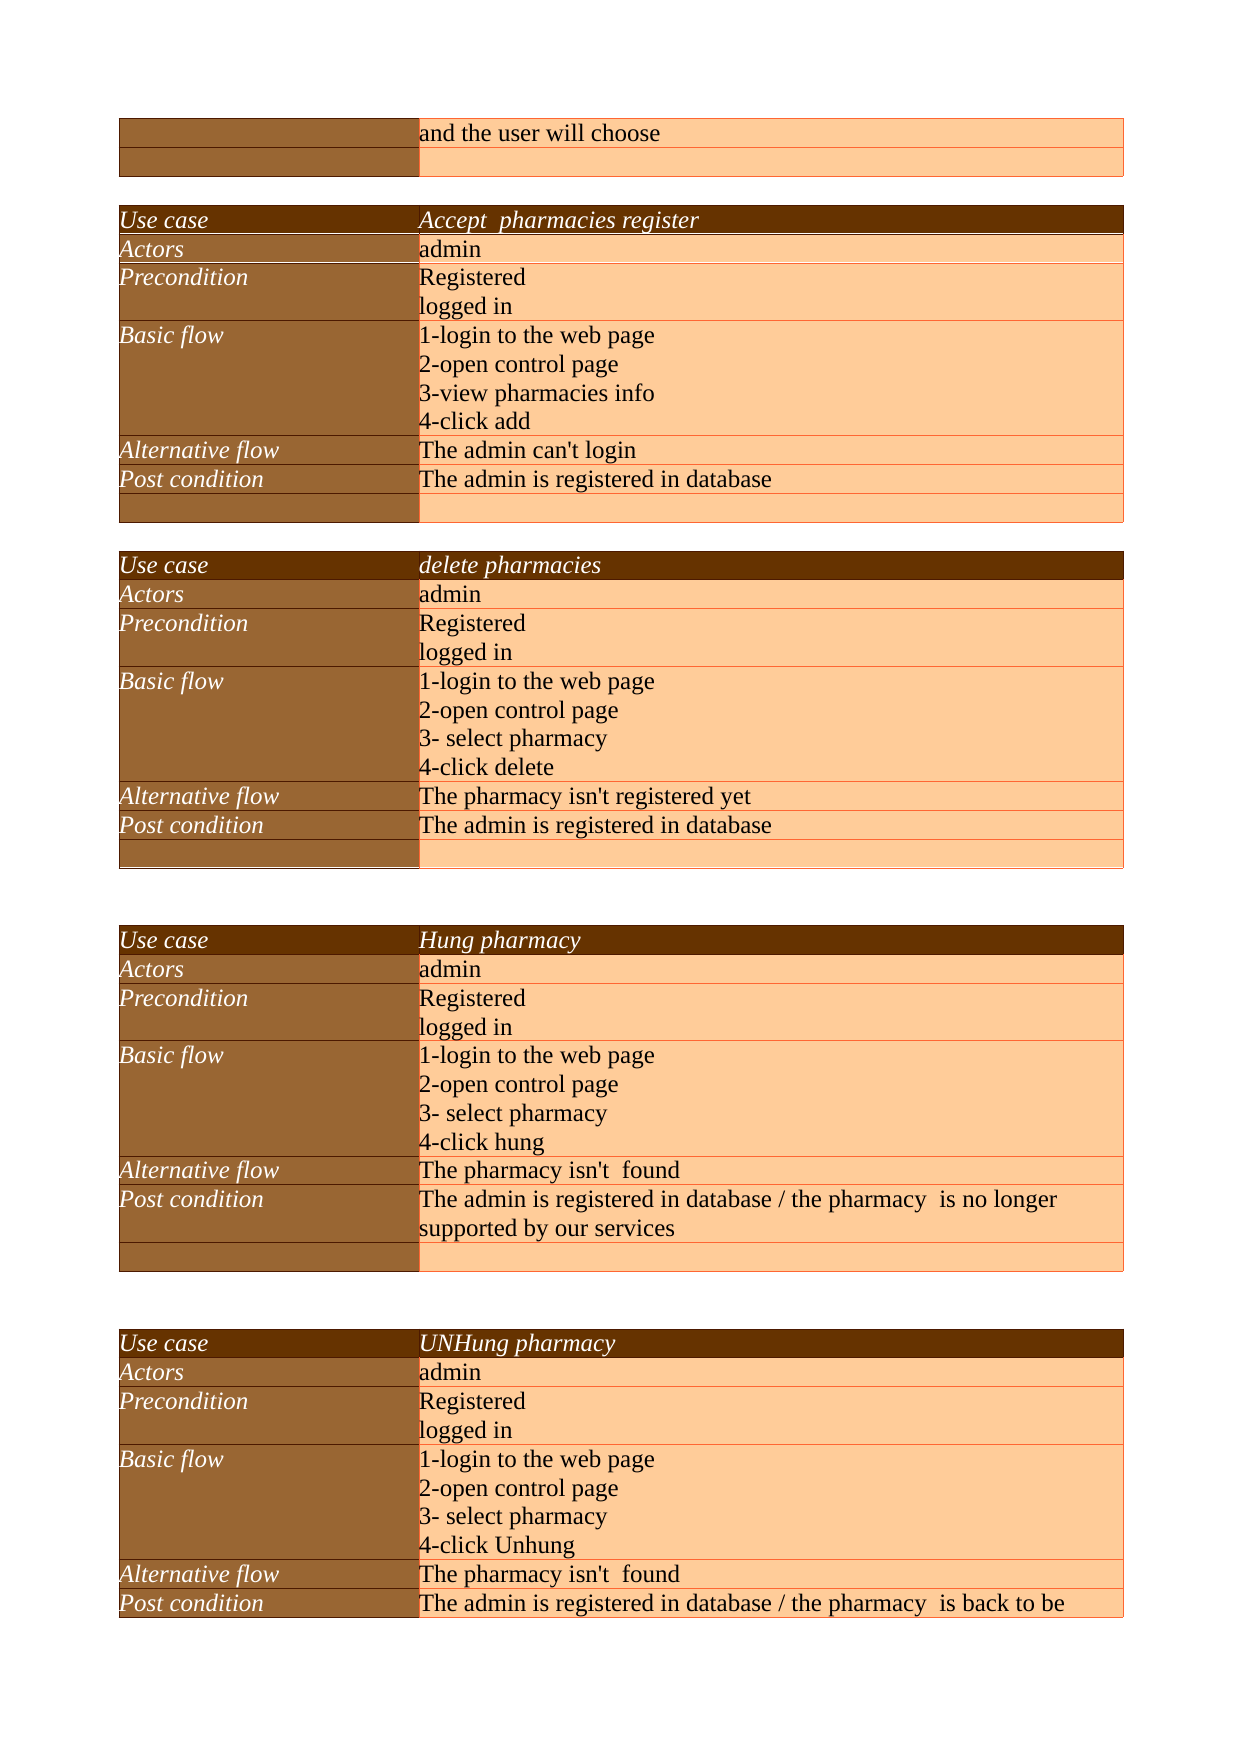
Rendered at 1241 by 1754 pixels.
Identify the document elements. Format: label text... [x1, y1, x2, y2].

table_cell [120, 148, 419, 176]
table_cell admin [420, 1358, 1123, 1386]
table_cell The admin is registered in database [420, 811, 1123, 839]
table_cell The admin can't login [420, 436, 1123, 464]
table_cell Post condition [120, 465, 419, 493]
table_cell Precondition [120, 1387, 419, 1444]
table_header Accept pharmacies register [420, 206, 1123, 233]
table_cell admin [420, 955, 1123, 983]
table_cell 1-login to the web page 2-open control page 3- select pharmacy 4-click hung [420, 1041, 1123, 1156]
table_cell Actors [120, 955, 419, 983]
table_header Use case [120, 1330, 419, 1357]
table_cell [120, 494, 419, 522]
table_cell Alternative flow [120, 782, 419, 810]
table_cell Actors [120, 235, 419, 262]
table_cell 1-login to the web page 2-open control page 3- select pharmacy 4-click delete [420, 667, 1123, 781]
table_cell [420, 840, 1123, 867]
table_cell Actors [120, 1358, 419, 1386]
table_cell The admin is registered in database / the pharmacy is back to be [420, 1589, 1123, 1617]
table_cell Precondition [120, 609, 419, 666]
table_cell Basic flow [120, 1041, 419, 1156]
table_cell The admin is registered in database [420, 465, 1123, 493]
table_header Hung pharmacy [420, 926, 1123, 954]
table_cell Post condition [120, 1589, 419, 1617]
table_cell Registered logged in [420, 609, 1123, 666]
table_cell Post condition [120, 1185, 419, 1242]
table_cell Basic flow [120, 321, 419, 435]
table_cell Registered logged in [420, 264, 1123, 320]
table_cell Post condition [120, 811, 419, 839]
table_cell The pharmacy isn't registered yet [420, 782, 1123, 810]
table_cell Basic flow [120, 1445, 419, 1559]
table_cell The pharmacy isn't found [420, 1157, 1123, 1184]
table_cell [420, 494, 1123, 522]
table_header Use case [120, 552, 419, 579]
table_header UNHung pharmacy [420, 1330, 1123, 1357]
table_cell admin [420, 235, 1123, 262]
table_cell Registered logged in [420, 1387, 1123, 1444]
table_cell and the user will choose [420, 119, 1123, 147]
table_cell 1-login to the web page 2-open control page 3-view pharmacies info 4-click add [420, 321, 1123, 435]
table_cell admin [420, 580, 1123, 608]
table_cell Alternative flow [120, 436, 419, 464]
table_cell Alternative flow [120, 1560, 419, 1588]
table_header Use case [120, 206, 419, 233]
table_cell [420, 1243, 1123, 1271]
table_cell Precondition [120, 984, 419, 1040]
table_cell Registered logged in [420, 984, 1123, 1040]
table_cell [420, 148, 1123, 176]
table_cell 1-login to the web page 2-open control page 3- select pharmacy 4-click Unhung [420, 1445, 1123, 1559]
table_cell Actors [120, 580, 419, 608]
table_cell [120, 1243, 419, 1271]
table_cell [120, 119, 419, 147]
table_cell Basic flow [120, 667, 419, 781]
table_header Use case [120, 926, 419, 954]
table_cell [120, 840, 419, 867]
table_header delete pharmacies [420, 552, 1123, 579]
table_cell Alternative flow [120, 1157, 419, 1184]
table_cell Precondition [120, 264, 419, 320]
table_cell The pharmacy isn't found [420, 1560, 1123, 1588]
table_cell The admin is registered in database / the pharmacy is no longer supported by our services [420, 1185, 1123, 1242]
